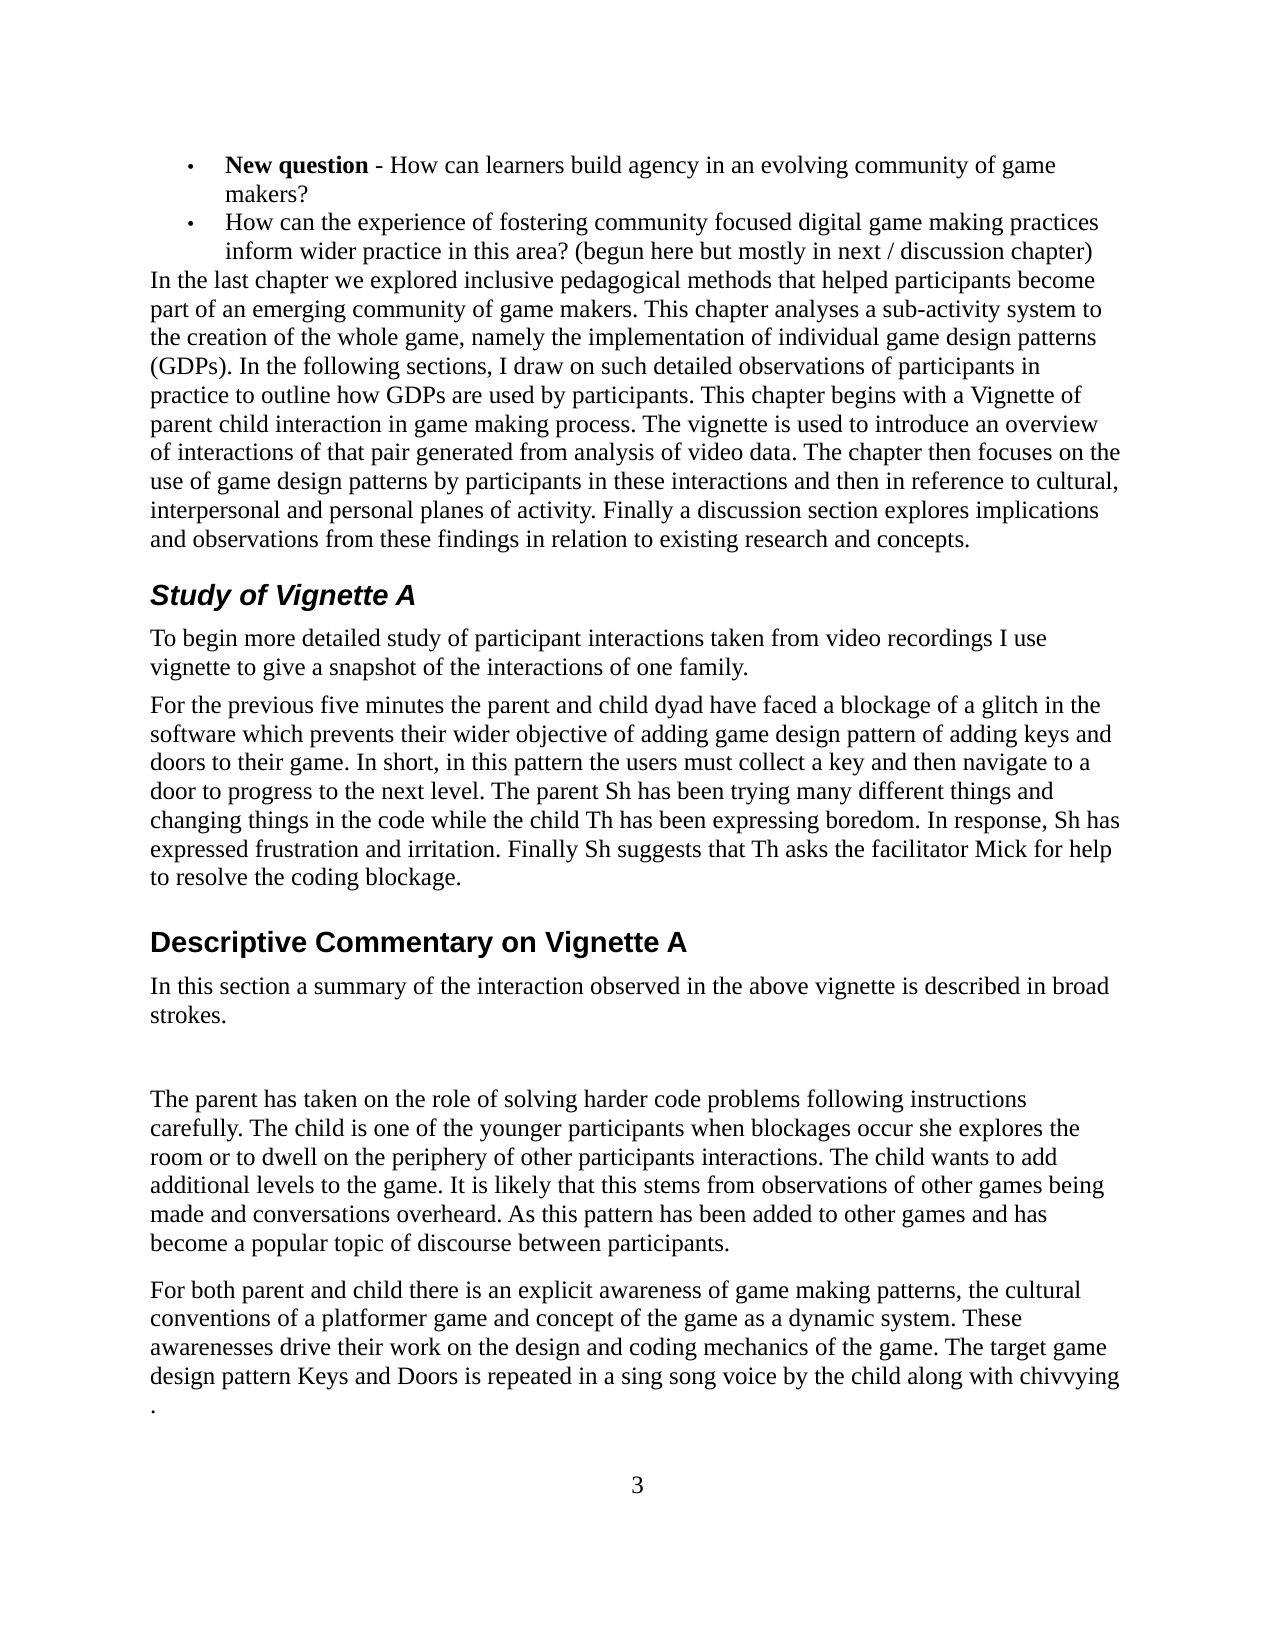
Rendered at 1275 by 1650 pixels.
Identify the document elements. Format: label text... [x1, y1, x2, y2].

subtitle Descriptive Commentary on Vignette A [150, 925, 1125, 959]
text In this section a summary of the interaction observed in the above vignette is described in broad strokes. [150, 971, 1125, 1029]
list New question - How can learners build agency in an evolving community of game makers? [187, 150, 1125, 207]
text In the last chapter we explored inclusive pedagogical methods that helped participants become part of an emerging community of game makers. This chapter analyses a sub-activity system to the creation of the whole game, namely the implementation of individual game design patterns (GDPs). In the following sections, I draw on such detailed observations of participants in practice to outline how GDPs are used by participants. This chapter begins with a Vignette of parent child interaction in game making process. The vignette is used to introduce an overview of interactions of that pair generated from analysis of video data. The chapter then focuses on the use of game design patterns by participants in these interactions and then in reference to cultural, interpersonal and personal planes of activity. Finally a discussion section explores implications and observations from these findings in relation to existing research and concepts. [150, 265, 1125, 552]
text The parent has taken on the role of solving harder code problems following instructions carefully. The child is one of the younger participants when blockages occur she explores the room or to dwell on the periphery of other participants interactions. The child wants to add additional levels to the game. It is likely that this stems from observations of other games being made and conversations overheard. As this pattern has been added to other games and has become a popular topic of discourse between participants. [150, 1084, 1125, 1257]
text To begin more detailed study of participant interactions taken from video recordings I use vignette to give a snapshot of the interactions of one family. [150, 623, 1125, 681]
list How can the experience of fostering community focused digital game making practices inform wider practice in this area? (begun here but mostly in next / discussion chapter) [187, 207, 1125, 265]
text For the previous five minutes the parent and child dyad have faced a blockage of a glitch in the software which prevents their wider objective of adding game design pattern of adding keys and doors to their game. In short, in this pattern the users must collect a key and then navigate to a door to progress to the next level. The parent Sh has been trying many different things and changing things in the code while the child Th has been expressing boredom. In response, Sh has expressed frustration and irritation. Finally Sh suggests that Th asks the facilitator Mick for help to resolve the coding blockage. [150, 690, 1125, 891]
text For both parent and child there is an explicit awareness of game making patterns, the cultural conventions of a platformer game and concept of the game as a dynamic system. These awarenesses drive their work on the design and coding mechanics of the game. The target game design pattern Keys and Doors is repeated in a sing song voice by the child along with chivvying . [150, 1275, 1125, 1418]
subtitle Study of Vignette A [150, 577, 1125, 611]
